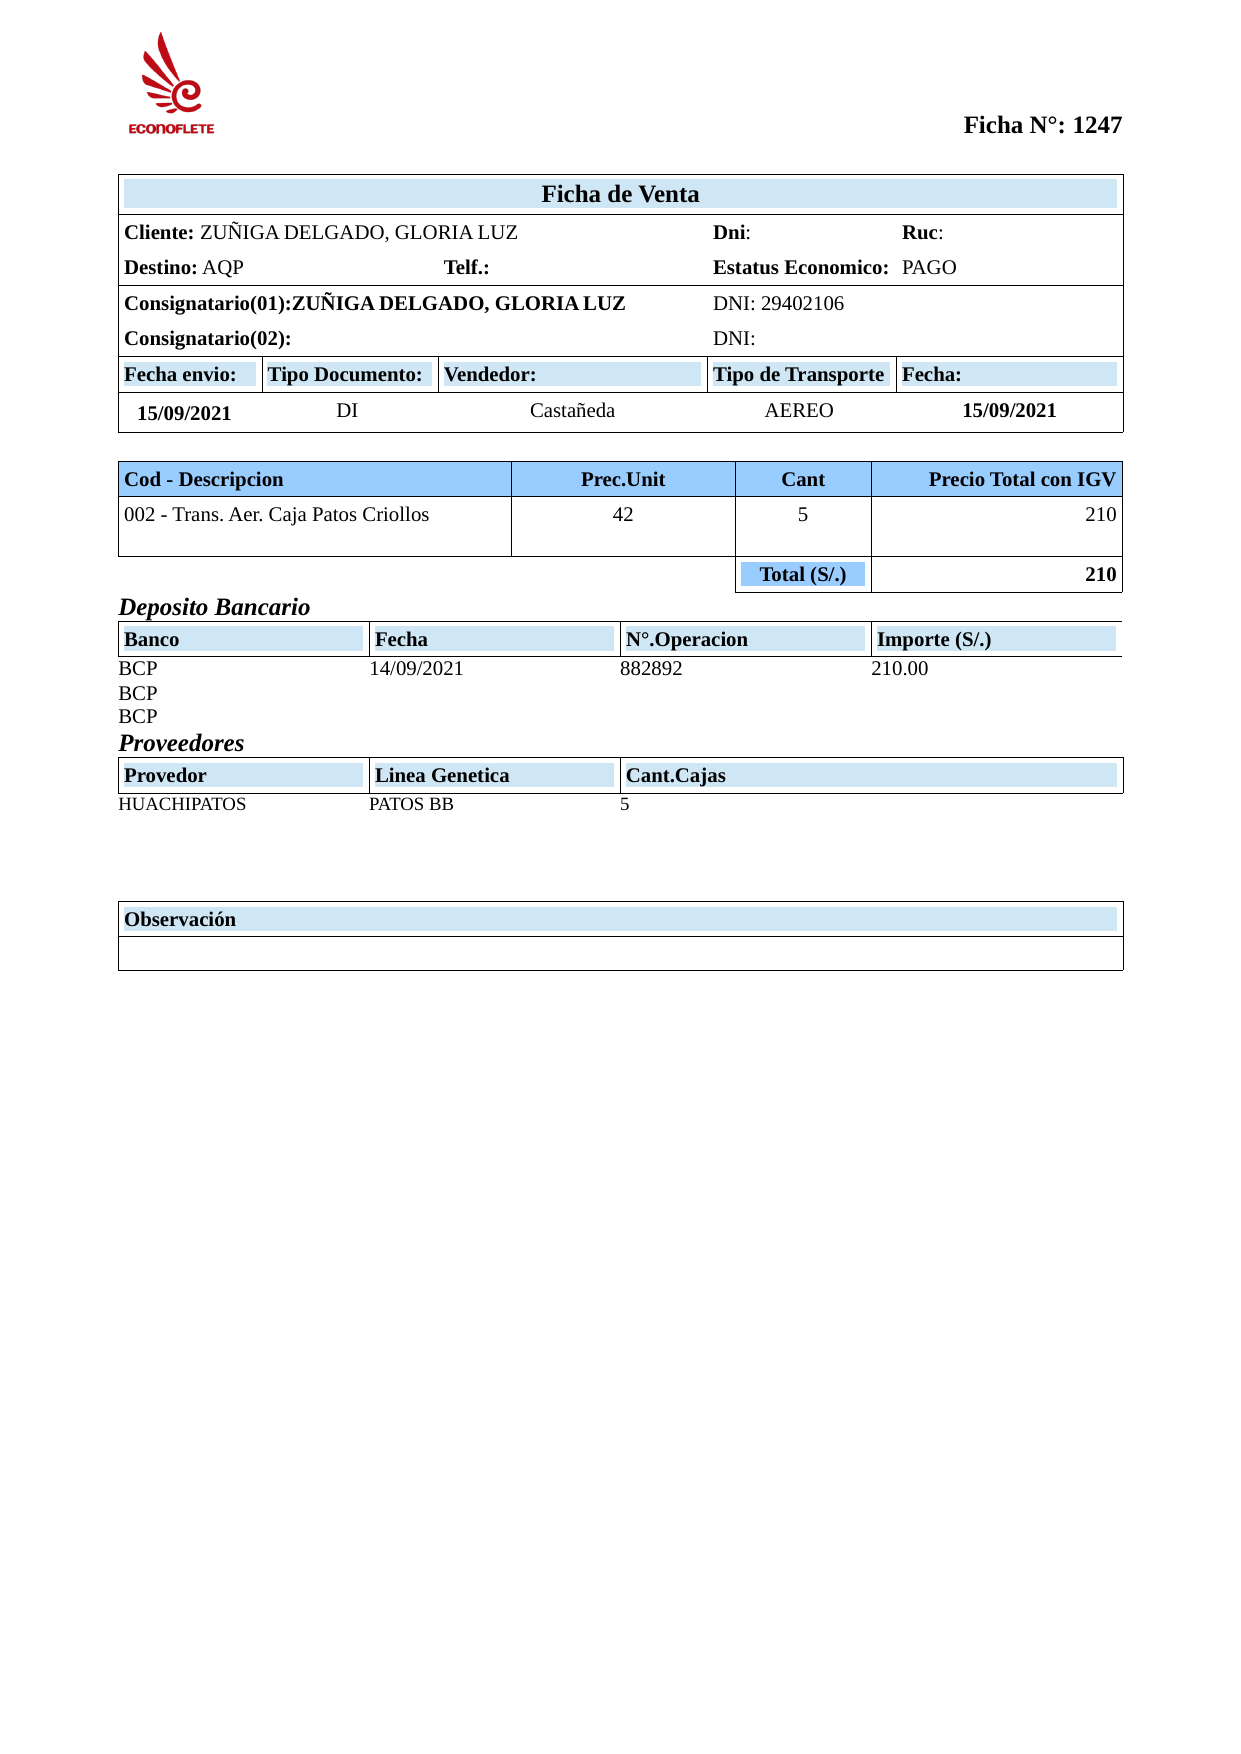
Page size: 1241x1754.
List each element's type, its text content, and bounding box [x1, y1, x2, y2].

table_cell DNI: [707, 321, 1123, 356]
table_cell BCP [118, 657, 369, 680]
table_cell BCP [118, 705, 369, 728]
table_cell [118, 815, 369, 836]
table_cell [369, 680, 620, 704]
table_header Cod - Descripcion [119, 462, 511, 496]
table_cell [119, 937, 1123, 969]
table_header Linea Genetica [370, 758, 620, 793]
table_cell [620, 680, 871, 704]
table_cell DNI: 29402106 [707, 286, 1123, 321]
table_cell [369, 879, 620, 901]
table_cell [369, 836, 620, 858]
table_cell 210 [872, 497, 1122, 556]
table_cell 882892 [620, 657, 871, 680]
table_cell [118, 557, 511, 592]
table_cell 15/09/2021 [119, 393, 262, 432]
table_header Precio Total con IGV [872, 462, 1122, 496]
table_header N°.Operacion [621, 622, 871, 656]
table_cell [369, 815, 620, 836]
table_cell Vendedor: [439, 357, 707, 392]
table_cell Consignatario(01):ZUÑIGA DELGADO, GLORIA LUZ [119, 286, 707, 321]
table_cell Total (S/.) [736, 557, 871, 592]
table_cell Ruc: [896, 215, 1123, 249]
table_cell [118, 836, 369, 858]
table_cell 15/09/2021 [896, 393, 1123, 432]
table_cell [118, 858, 369, 879]
text Deposito Bancario [118, 592, 1122, 621]
table_cell 210.00 [871, 657, 1122, 680]
picture [118, 31, 225, 134]
table_cell [118, 879, 369, 901]
table_cell [369, 858, 620, 879]
table_cell 14/09/2021 [369, 657, 620, 680]
table_cell [620, 879, 1123, 901]
table_header Observación [119, 902, 1123, 936]
table_header Cant.Cajas [621, 758, 1123, 793]
table_cell Castañeda [438, 393, 707, 432]
table_cell PATOS BB [369, 794, 620, 814]
table_header Banco [119, 622, 369, 656]
table_cell Telf.: [438, 249, 707, 285]
table_cell Cliente: ZUÑIGA DELGADO, GLORIA LUZ [119, 215, 707, 249]
table_cell [620, 836, 1123, 858]
table_cell Destino: AQP [119, 249, 438, 285]
table_cell AEREO [707, 393, 896, 432]
table_cell PAGO [896, 249, 1123, 285]
table_cell [871, 680, 1122, 704]
table_cell 5 [736, 497, 871, 556]
table_cell Fecha envio: [119, 357, 262, 392]
table_cell Tipo Documento: [263, 357, 438, 392]
table_cell 5 [620, 794, 1123, 814]
table_cell 42 [512, 497, 735, 556]
table_cell Fecha: [897, 357, 1123, 392]
table_header Importe (S/.) [872, 622, 1122, 656]
table_header Ficha de Venta [119, 175, 1123, 214]
table_cell Dni: [707, 215, 896, 249]
table_header Provedor [119, 758, 369, 793]
table_cell [620, 858, 1123, 879]
table_cell HUACHIPATOS [118, 794, 369, 814]
table_cell Consignatario(02): [119, 321, 707, 356]
table_cell Estatus Economico: [707, 249, 896, 285]
table_header Fecha [370, 622, 620, 656]
table_cell [620, 815, 1123, 836]
table_cell [369, 705, 620, 728]
table_cell Tipo de Transporte [708, 357, 896, 392]
table_cell [620, 705, 871, 728]
table_header Prec.Unit [512, 462, 735, 496]
table_cell DI [262, 393, 438, 432]
table_cell 210 [872, 557, 1122, 592]
table_cell BCP [118, 680, 369, 704]
table_cell [871, 705, 1122, 728]
table_cell [511, 557, 735, 592]
table_header Cant [736, 462, 871, 496]
table_cell 002 - Trans. Aer. Caja Patos Criollos [119, 497, 511, 556]
text Proveedores [118, 728, 1122, 757]
